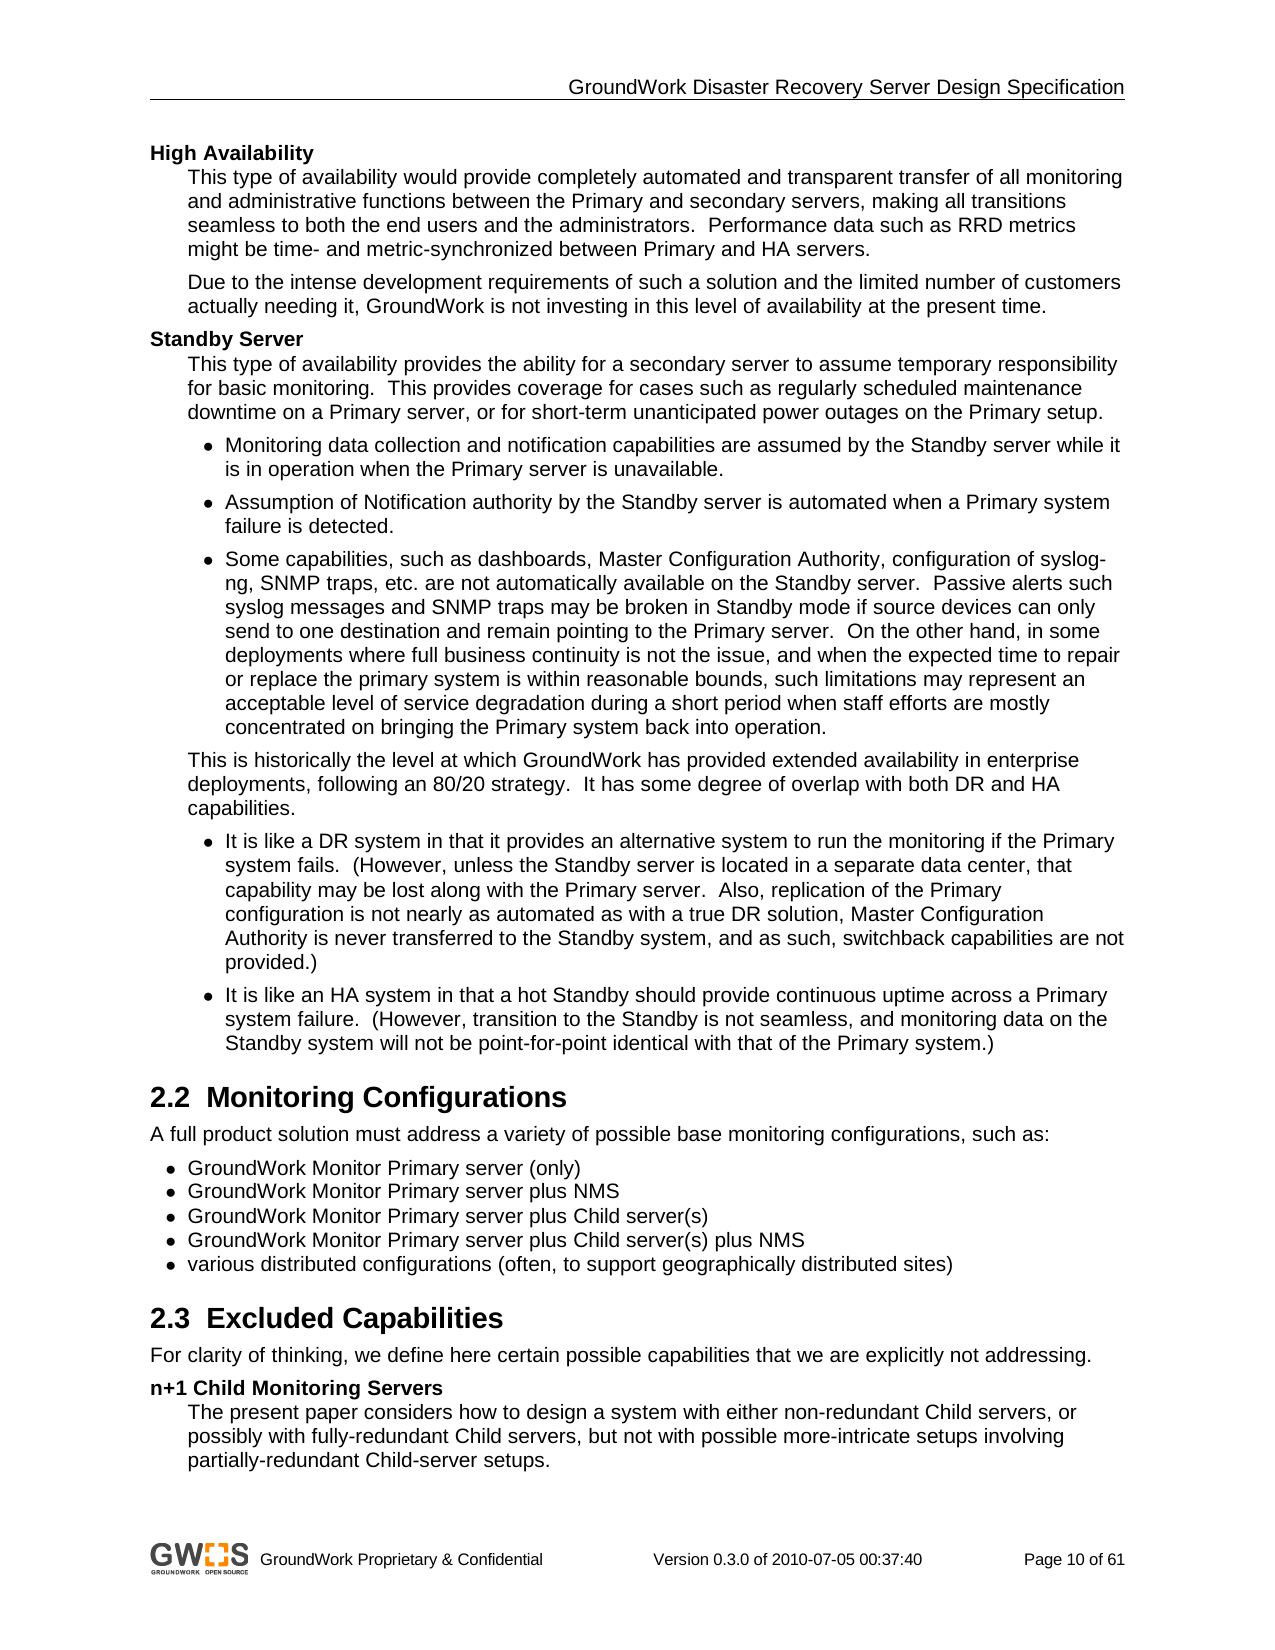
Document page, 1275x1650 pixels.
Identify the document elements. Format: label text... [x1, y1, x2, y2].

list GroundWork Monitor Primary server plus NMS [165, 1179, 1125, 1203]
subtitle High Availability [150, 141, 1125, 165]
list various distributed configurations (often, to support geographically distributed sites) [165, 1252, 1125, 1276]
list Some capabilities, such as dashboards, Master Configuration Authority, configuration of syslog-ng, SNMP traps, etc. are not automatically available on the Standby server. Passive alerts such syslog messages and SNMP traps may be broken in Standby mode if source devices can only send to one destination and remain pointing to the Primary server. On the other hand, in some deployments where full business continuity is not the issue, and when the expected time to repair or replace the primary system is within reasonable bounds, such limitations may represent an acceptable level of service degradation during a short period when staff efforts are mostly concentrated on bringing the Primary system back into operation. [202, 547, 1125, 739]
list It is like a DR system in that it provides an alternative system to run the monitoring if the Primary system fails. (However, unless the Standby server is located in a separate data center, that capability may be lost along with the Primary server. Also, replication of the Primary configuration is not nearly as automated as with a true DR solution, Master Configuration Authority is never transferred to the Standby system, and as such, switchback capabilities are not provided.) [202, 829, 1125, 974]
subtitle n+1 Child Monitoring Servers [150, 1376, 1125, 1400]
text Due to the intense development requirements of such a solution and the limited number of customers actually needing it, GroundWork is not investing in this level of availability at the present time. [187, 270, 1125, 318]
text This type of availability provides the ability for a secondary server to assume temporary responsibility for basic monitoring. This provides coverage for cases such as regularly scheduled maintenance downtime on a Primary server, or for short-term unanticipated power outages on the Primary setup. [187, 351, 1125, 424]
text For clarity of thinking, we define here certain possible capabilities that we are explicitly not addressing. [150, 1343, 1125, 1367]
list GroundWork Monitor Primary server plus Child server(s) plus NMS [165, 1228, 1125, 1252]
text This is historically the level at which GroundWork has provided extended availability in enterprise deployments, following an 80/20 strategy. It has some degree of overlap with both DR and HA capabilities. [187, 748, 1125, 820]
text This type of availability would provide completely automated and transparent transfer of all monitoring and administrative functions between the Primary and secondary servers, making all transitions seamless to both the end users and the administrators. Performance data such as RRD metrics might be time- and metric-synchronized between Primary and HA servers. [187, 165, 1125, 261]
subtitle Standby Server [150, 327, 1125, 351]
list Monitoring data collection and notification capabilities are assumed by the Standby server while it is in operation when the Primary server is unavailable. [202, 433, 1125, 481]
list It is like an HA system in that a hot Standby should provide continuous uptime across a Primary system failure. (However, transition to the Standby is not seamless, and monitoring data on the Standby system will not be point-for-point identical with that of the Primary system.) [202, 983, 1125, 1055]
subtitle Excluded Capabilities [150, 1301, 1125, 1334]
list GroundWork Monitor Primary server (only) [165, 1155, 1125, 1179]
picture [150, 1543, 248, 1575]
list Assumption of Notification authority by the Standby server is automated when a Primary system failure is detected. [202, 490, 1125, 538]
subtitle Monitoring Configurations [150, 1080, 1125, 1113]
list GroundWork Monitor Primary server plus Child server(s) [165, 1203, 1125, 1228]
text The present paper considers how to design a system with either non-redundant Child servers, or possibly with fully-redundant Child servers, but not with possible more-intricate setups involving partially-redundant Child-server setups. [187, 1400, 1125, 1472]
text A full product solution must address a variety of possible base monitoring configurations, such as: [150, 1122, 1125, 1146]
